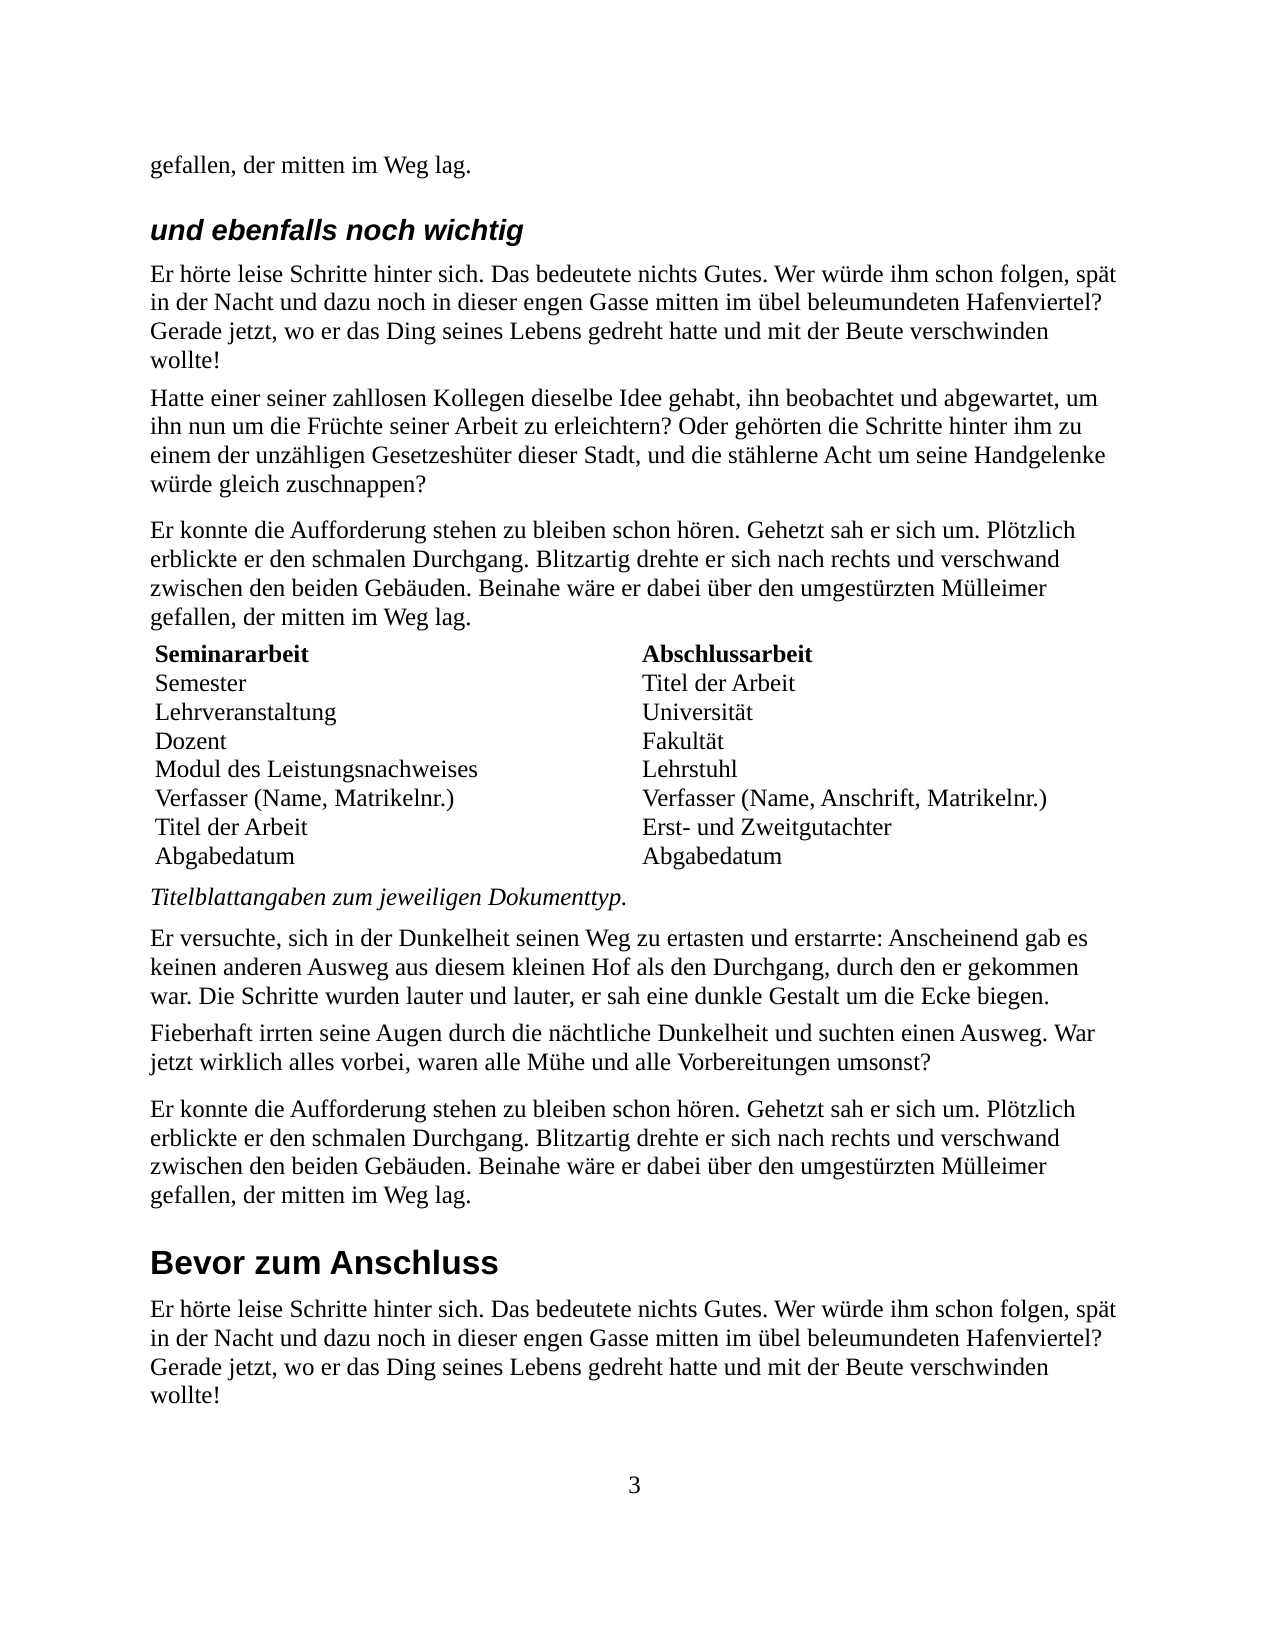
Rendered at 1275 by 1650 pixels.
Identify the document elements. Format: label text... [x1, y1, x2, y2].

text Er hörte leise Schritte hinter sich. Das bedeutete nichts Gutes. Wer würde ihm schon folgen, spät in der Nacht und dazu noch in dieser engen Gasse mitten im übel beleumundeten Hafenviertel? Gerade jetzt, wo er das Ding seines Lebens gedreht hatte und mit der Beute verschwinden wollte! [150, 1294, 1125, 1409]
subtitle und ebenfalls noch wichtig [150, 213, 1125, 246]
table_cell Erst- und Zweitgutachter [638, 812, 1125, 841]
table_cell Lehrstuhl [638, 755, 1125, 783]
table_cell Verfasser (Name, Anschrift, Matrikelnr.) [638, 783, 1125, 812]
table_cell Titel der Arbeit [638, 668, 1125, 697]
text Titelblattangaben zum jeweiligen Dokumenttyp. [150, 882, 1125, 911]
table_cell Dozent [150, 726, 637, 754]
text Er konnte die Aufforderung stehen zu bleiben schon hören. Gehetzt sah er sich um. Plötzlich erblickte er den schmalen Durchgang. Blitzartig drehte er sich nach rechts und verschwand zwischen den beiden Gebäuden. Beinahe wäre er dabei über den umgestürzten Mülleimer gefallen, der mitten im Weg lag. [150, 516, 1125, 631]
text gefallen, der mitten im Weg lag. [150, 150, 1125, 179]
text Hatte einer seiner zahllosen Kollegen dieselbe Idee gehabt, ihn beobachtet und abgewartet, um ihn nun um die Früchte seiner Arbeit zu erleichtern? Oder gehörten die Schritte hinter ihm zu einem der unzähligen Gesetzeshüter dieser Stadt, und die stählerne Acht um seine Handgelenke würde gleich zuschnappen? [150, 383, 1125, 498]
table_cell Abgabedatum [150, 841, 637, 869]
table_cell Lehrveranstaltung [150, 697, 637, 726]
table_cell Semester [150, 668, 637, 697]
text Er hörte leise Schritte hinter sich. Das bedeutete nichts Gutes. Wer würde ihm schon folgen, spät in der Nacht und dazu noch in dieser engen Gasse mitten im übel beleumundeten Hafenviertel? Gerade jetzt, wo er das Ding seines Lebens gedreht hatte und mit der Beute verschwinden wollte! [150, 259, 1125, 374]
table_cell Universität [638, 697, 1125, 726]
text Fieberhaft irrten seine Augen durch die nächtliche Dunkelheit und suchten einen Ausweg. War jetzt wirklich alles vorbei, waren alle Mühe und alle Vorbereitungen umsonst? [150, 1018, 1125, 1076]
table_cell Modul des Leistungsnachweises [150, 755, 637, 783]
table_cell Titel der Arbeit [150, 812, 637, 841]
table_header Abschlussarbeit [638, 640, 1125, 668]
table_cell Abgabedatum [638, 841, 1125, 869]
text Er versuchte, sich in der Dunkelheit seinen Weg zu ertasten und erstarrte: Anscheinend gab es keinen anderen Ausweg aus diesem kleinen Hof als den Durchgang, durch den er gekommen war. Die Schritte wurden lauter und lauter, er sah eine dunkle Gestalt um die Ecke biegen. [150, 923, 1125, 1009]
subtitle Bevor zum Anschluss [150, 1243, 1125, 1282]
table_cell Fakultät [638, 726, 1125, 754]
table_cell Verfasser (Name, Matrikelnr.) [150, 783, 637, 812]
table_header Seminararbeit [150, 640, 637, 668]
text Er konnte die Aufforderung stehen zu bleiben schon hören. Gehetzt sah er sich um. Plötzlich erblickte er den schmalen Durchgang. Blitzartig drehte er sich nach rechts und verschwand zwischen den beiden Gebäuden. Beinahe wäre er dabei über den umgestürzten Mülleimer gefallen, der mitten im Weg lag. [150, 1094, 1125, 1209]
